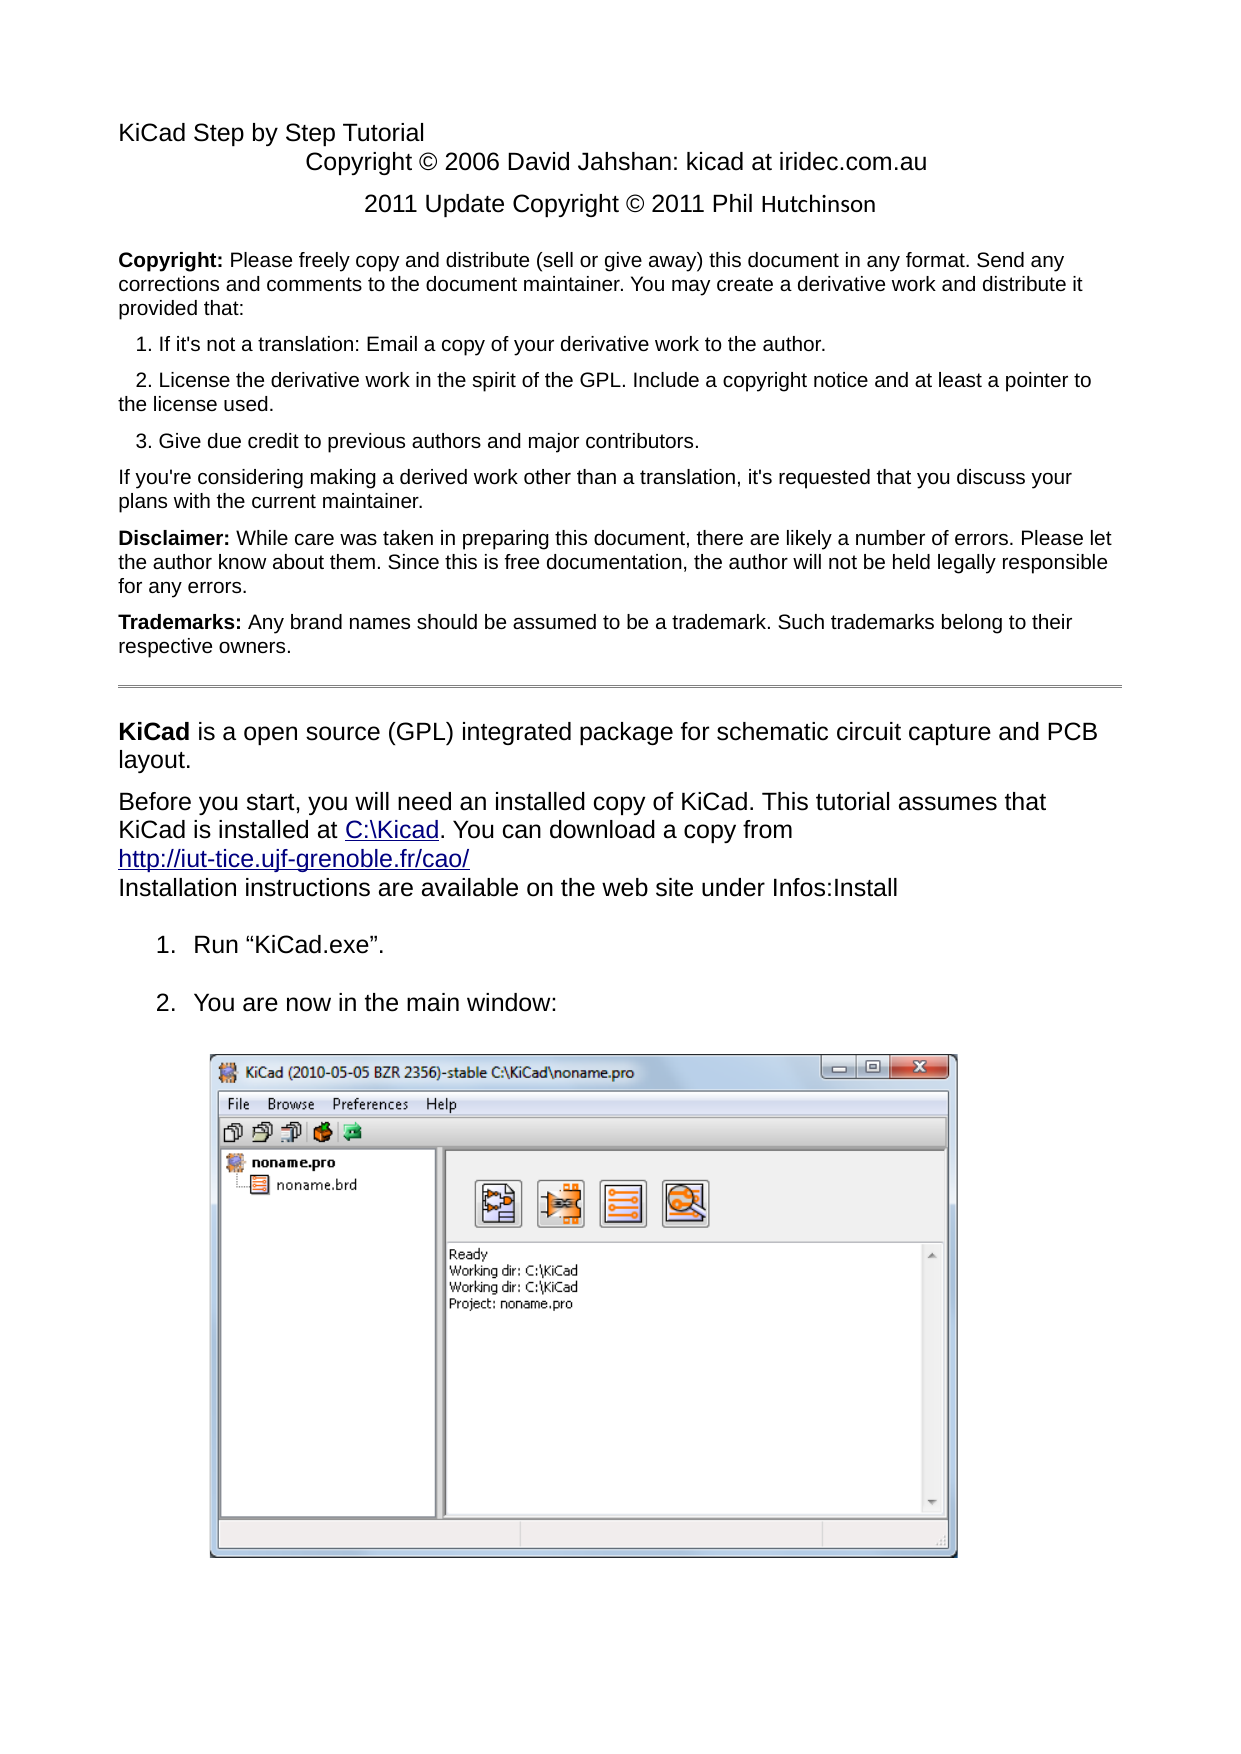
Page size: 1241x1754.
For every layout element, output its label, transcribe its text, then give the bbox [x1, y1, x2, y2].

list Run “KiCad.exe”. [156, 930, 1122, 959]
text KiCad is a open source (GPL) integrated package for schematic circuit capture and PCB layout. [118, 716, 1122, 774]
text Trademarks: Any brand names should be assumed to be a trademark. Such trademarks belong to their respective owners. [118, 610, 1122, 658]
text Installation instructions are available on the web site under Infos:Install [118, 873, 1122, 901]
text Before you start, you will need an installed copy of KiCad. This tutorial assumes that KiCad is installed at C:\Kicad. You can download a copy from [118, 786, 1122, 844]
text If you're considering making a derived work other than a translation, it's requested that you discuss your plans with the current maintainer. [118, 465, 1122, 513]
text Copyright © 2006 David Jahshan: kicad at iridec.com.au [118, 147, 1122, 176]
text 2011 Update Copyright © 2011 Phil Hutchinson [118, 188, 1122, 219]
text Disclaimer: While care was taken in preparing this document, there are likely a number of errors. Please let the author know about them. Since this is free documentation, the author will not be held legally responsible for any errors. [118, 526, 1122, 597]
text KiCad Step by Step Tutorial [118, 118, 1122, 147]
text Copyright: Please freely copy and distribute (sell or give away) this document in any format. Send any corrections and comments to the document maintainer. You may create a derivative work and distribute it provided that: [118, 247, 1122, 319]
text http://iut-tice.ujf-grenoble.fr/cao/ [118, 844, 1122, 873]
list You are now in the main window: [156, 988, 1122, 1566]
picture [209, 1054, 958, 1558]
text 2. License the derivative work in the spirit of the GPL. Include a copyright notice and at least a pointer to the license used. [118, 368, 1122, 416]
text 3. Give due credit to previous authors and major contributors. [118, 429, 1122, 453]
text 1. If it's not a translation: Email a copy of your derivative work to the author. [118, 332, 1122, 356]
